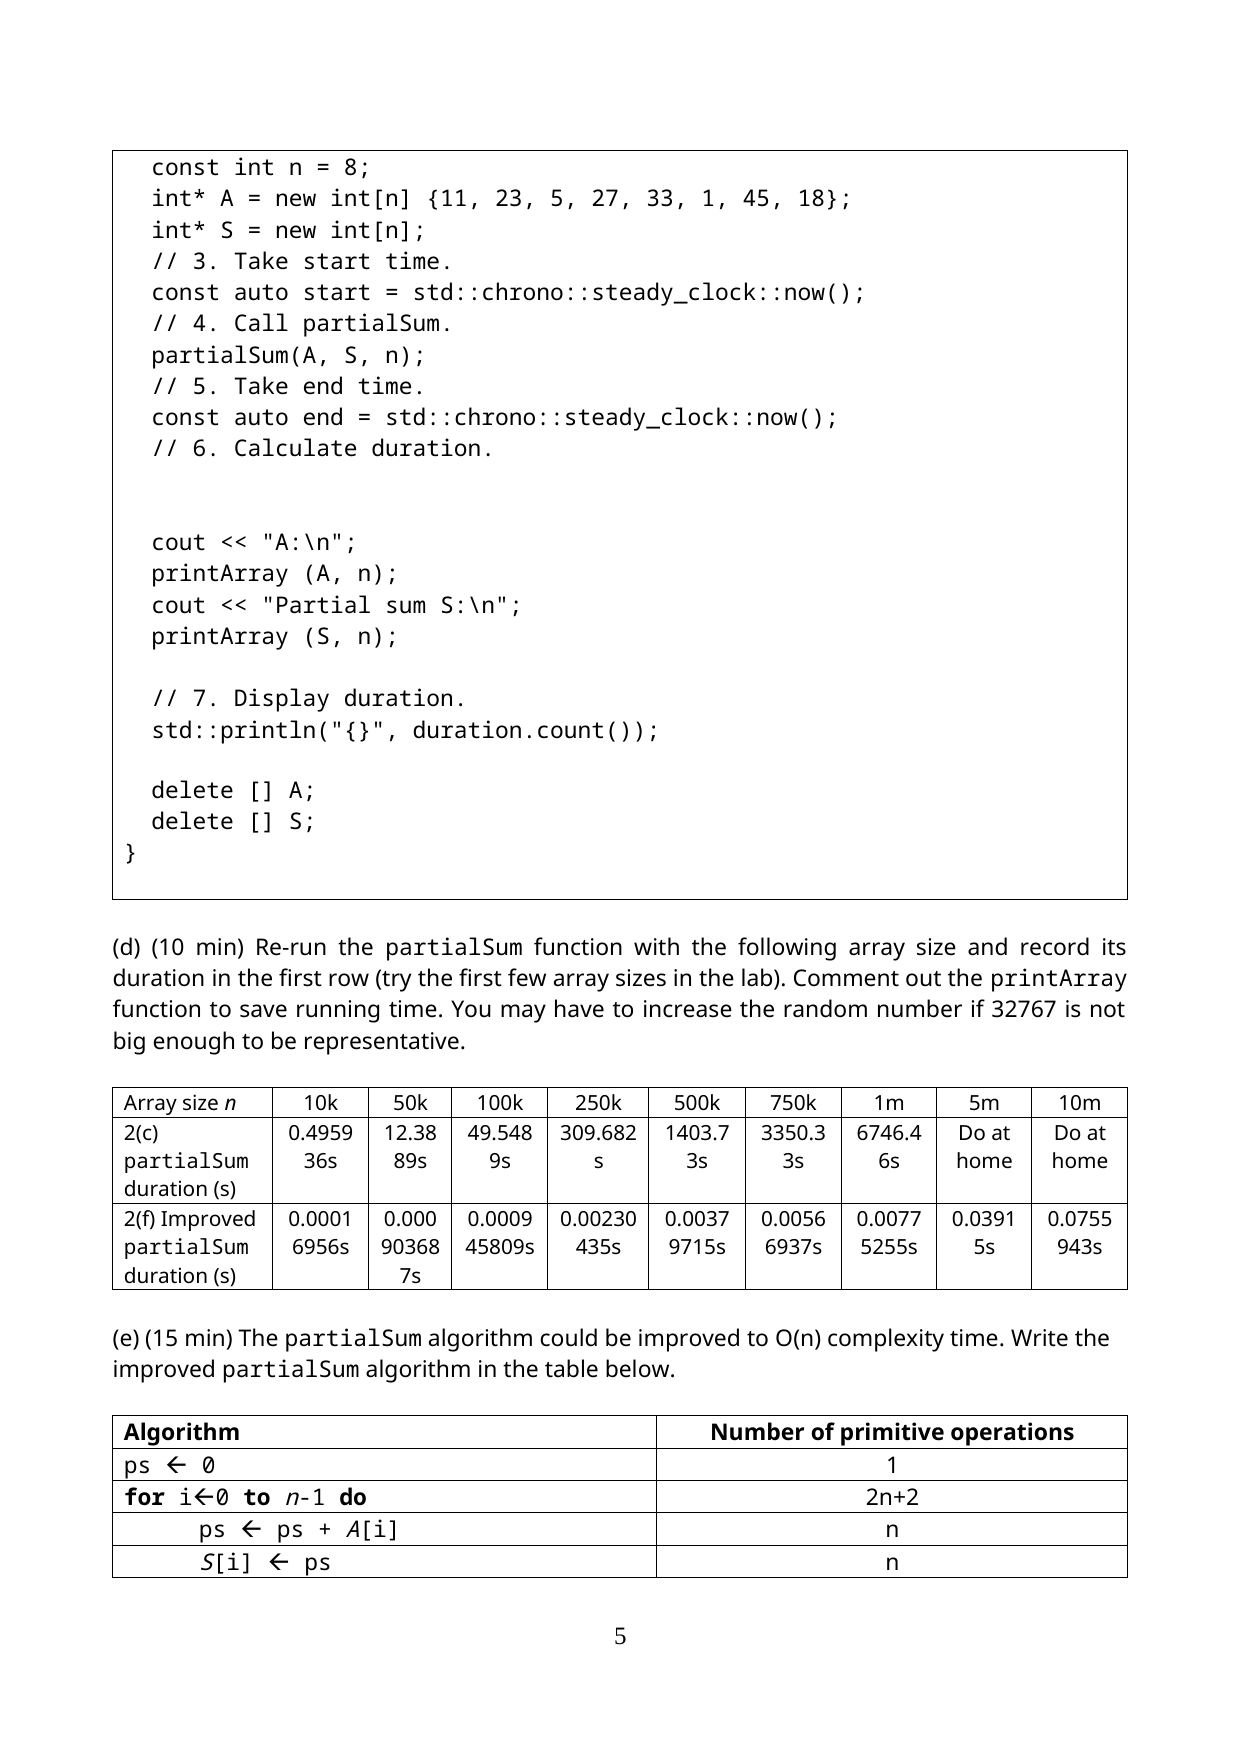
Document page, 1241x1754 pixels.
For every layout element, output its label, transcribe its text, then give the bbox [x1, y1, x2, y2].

table_header Algorithm [113, 1416, 656, 1448]
table_header 10k [273, 1088, 368, 1117]
table_cell 0.03915s [937, 1204, 1031, 1289]
table_header 10m [1032, 1088, 1127, 1117]
table_header 50k [369, 1088, 451, 1117]
table_header 1m [842, 1088, 936, 1117]
table_header 100k [452, 1088, 547, 1117]
table_cell n [657, 1513, 1127, 1544]
table_cell ps  0 [113, 1449, 656, 1480]
list (d) (10 min) Re-run the partialSum function with the following array size and record its duration in the first row (try the first few array sizes in the lab). Comment out the printArray function to save running time. You may have to increase the random number if 32767 is not big enough to be representative. [112, 931, 1128, 1056]
table_cell 2(f) Improved partialSum duration (s) [113, 1204, 272, 1289]
table_header 750k [746, 1088, 841, 1117]
table_header Number of primitive operations [657, 1416, 1127, 1448]
table_cell S[i]  ps [113, 1546, 656, 1577]
table_cell 12.3889s [369, 1118, 451, 1203]
table_cell 3350.33s [746, 1118, 841, 1203]
table_header 250k [548, 1088, 648, 1117]
table_cell for i0 to n-1 do [113, 1481, 656, 1512]
table_cell 0.00230435s [548, 1204, 648, 1289]
table_cell Do at home [937, 1118, 1031, 1203]
table_cell 2n+2 [657, 1481, 1127, 1512]
table_header 5m [937, 1088, 1031, 1117]
table_cell 49.5489s [452, 1118, 547, 1203]
table_cell 0.00016956s [273, 1204, 368, 1289]
table_header Array size n [113, 1088, 272, 1117]
table_cell 0.00775255s [842, 1204, 936, 1289]
table_cell 0.000945809s [452, 1204, 547, 1289]
table_cell 6746.46s [842, 1118, 936, 1203]
table_cell 0.0755943s [1032, 1204, 1127, 1289]
table_cell n [657, 1546, 1127, 1577]
table_cell Do at home [1032, 1118, 1127, 1203]
table_cell 0.000903687s [369, 1204, 451, 1289]
table_cell 0.00379715s [649, 1204, 745, 1289]
table_cell 2(c) partialSum duration (s) [113, 1118, 272, 1203]
list (e) (15 min) The partialSum algorithm could be improved to O(n) complexity time. Write the improved partialSum algorithm in the table below. [112, 1322, 1128, 1384]
table_header 500k [649, 1088, 745, 1117]
table_cell 0.495936s [273, 1118, 368, 1203]
table_cell 1 [657, 1449, 1127, 1480]
table_header const int n = 8; int* A = new int[n] {11, 23, 5, 27, 33, 1, 45, 18}; int* S = new int[n]; // 3. Take start time. const auto start = std::chrono::steady_clock::now(); // 4. Call partialSum. partialSum(A, S, n); // 5. Take end time. const auto end = std::chrono::steady_clock::now(); // 6. Calculate duration. cout << "A:\n"; printArray (A, n); cout << "Partial sum S:\n"; printArray (S, n); // 7. Display duration. std::println("{}", duration.count()); delete [] A; delete [] S; } [113, 151, 1127, 898]
table_cell 309.682s [548, 1118, 648, 1203]
table_cell 1403.73s [649, 1118, 745, 1203]
table_cell ps  ps + A[i] [113, 1513, 656, 1544]
table_cell 0.00566937s [746, 1204, 841, 1289]
